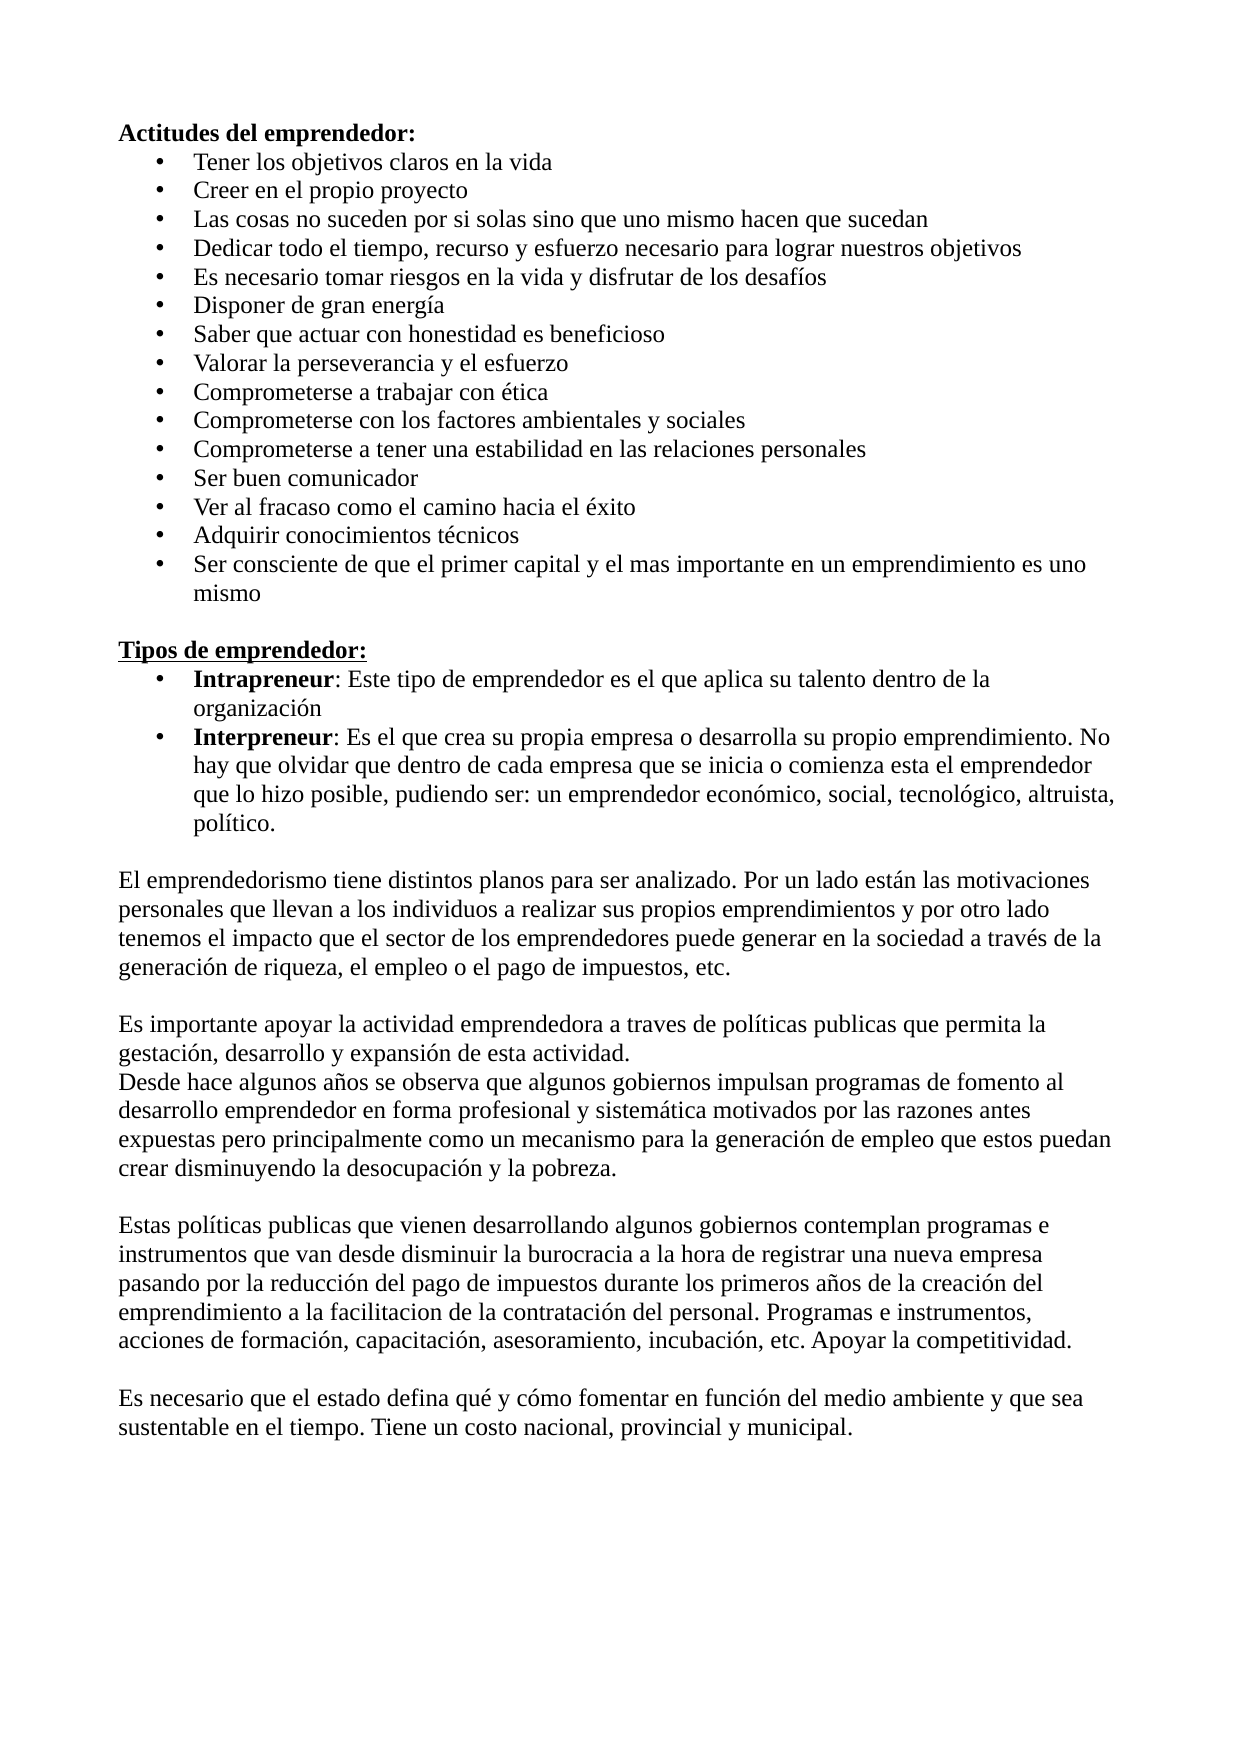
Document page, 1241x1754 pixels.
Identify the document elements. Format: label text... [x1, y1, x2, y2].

list Comprometerse a trabajar con ética [156, 377, 1122, 406]
list Es necesario tomar riesgos en la vida y disfrutar de los desafíos [156, 262, 1122, 291]
list Valorar la perseverancia y el esfuerzo [156, 348, 1122, 377]
list Ver al fracaso como el camino hacia el éxito [156, 492, 1122, 521]
text Es necesario que el estado defina qué y cómo fomentar en función del medio ambiente y que sea sustentable en el tiempo. Tiene un costo nacional, provincial y municipal. [118, 1383, 1122, 1441]
list Comprometerse con los factores ambientales y sociales [156, 406, 1122, 434]
list Adquirir conocimientos técnicos [156, 521, 1122, 549]
text El emprendedorismo tiene distintos planos para ser analizado. Por un lado están las motivaciones personales que llevan a los individuos a realizar sus propios emprendimientos y por otro lado tenemos el impacto que el sector de los emprendedores puede generar en la sociedad a través de la generación de riqueza, el empleo o el pago de impuestos, etc. [118, 866, 1122, 981]
list Las cosas no suceden por si solas sino que uno mismo hacen que sucedan [156, 204, 1122, 233]
list Dedicar todo el tiempo, recurso y esfuerzo necesario para lograr nuestros objetivos [156, 233, 1122, 262]
list Ser buen comunicador [156, 463, 1122, 492]
list Creer en el propio proyecto [156, 176, 1122, 204]
text Es importante apoyar la actividad emprendedora a traves de políticas publicas que permita la gestación, desarrollo y expansión de esta actividad. [118, 1009, 1122, 1067]
text Estas políticas publicas que vienen desarrollando algunos gobiernos contemplan programas e instrumentos que van desde disminuir la burocracia a la hora de registrar una nueva empresa pasando por la reducción del pago de impuestos durante los primeros años de la creación del emprendimiento a la facilitacion de la contratación del personal. Programas e instrumentos, acciones de formación, capacitación, asesoramiento, incubación, etc. Apoyar la competitividad. [118, 1211, 1122, 1354]
list Tener los objetivos claros en la vida [156, 147, 1122, 176]
list Comprometerse a tener una estabilidad en las relaciones personales [156, 434, 1122, 463]
text Desde hace algunos años se observa que algunos gobiernos impulsan programas de fomento al desarrollo emprendedor en forma profesional y sistemática motivados por las razones antes expuestas pero principalmente como un mecanismo para la generación de empleo que estos puedan crear disminuyendo la desocupación y la pobreza. [118, 1067, 1122, 1182]
list Saber que actuar con honestidad es beneficioso [156, 319, 1122, 348]
list Interpreneur: Es el que crea su propia empresa o desarrolla su propio emprendimiento. No hay que olvidar que dentro de cada empresa que se inicia o comienza esta el emprendedor que lo hizo posible, pudiendo ser: un emprendedor económico, social, tecnológico, altruista, político. [156, 722, 1122, 837]
list Intrapreneur: Este tipo de emprendedor es el que aplica su talento dentro de la organización [156, 664, 1122, 722]
text Tipos de emprendedor: [118, 636, 1122, 664]
list Ser consciente de que el primer capital y el mas importante en un emprendimiento es uno mismo [156, 549, 1122, 607]
list Disponer de gran energía [156, 291, 1122, 319]
text Actitudes del emprendedor: [118, 118, 1122, 147]
